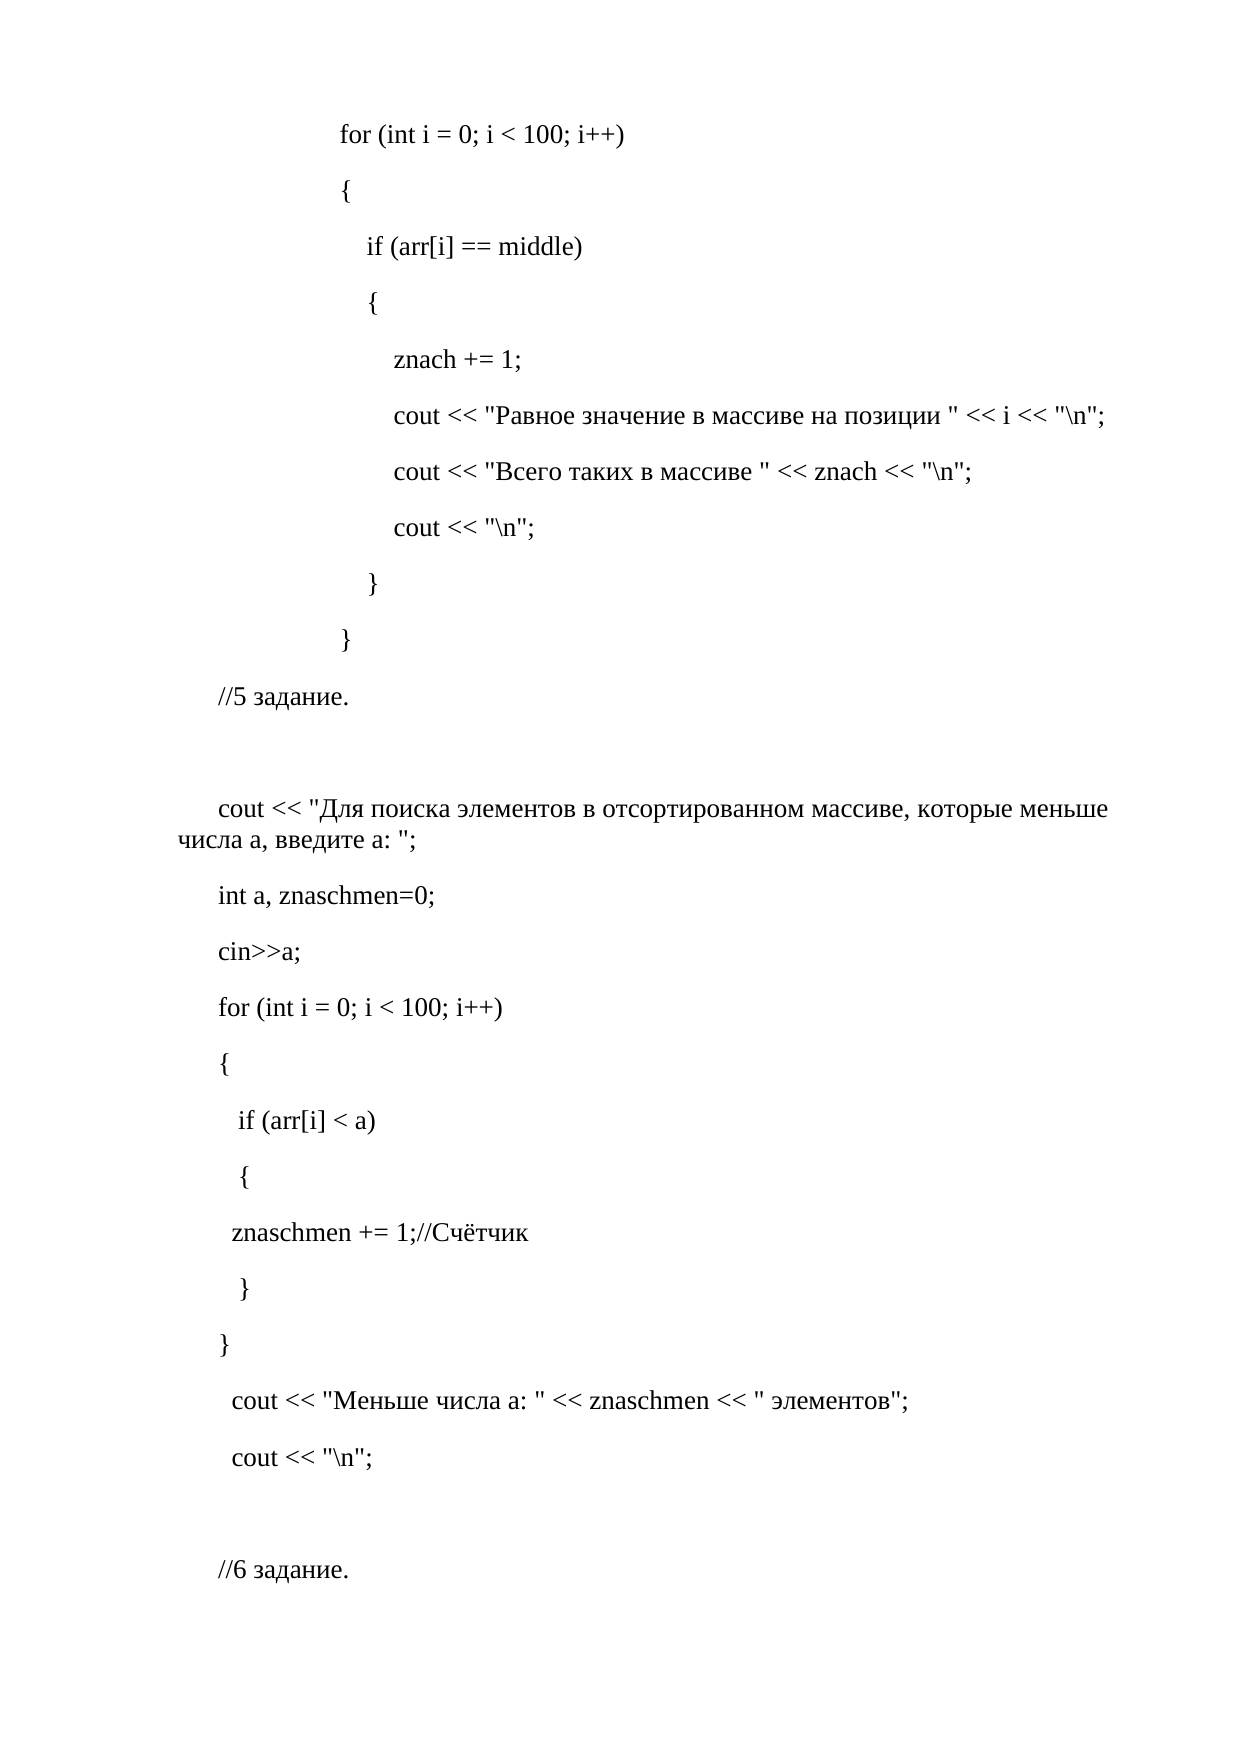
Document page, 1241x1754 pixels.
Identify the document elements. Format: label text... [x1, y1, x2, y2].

text } [177, 567, 1152, 598]
text if (arr[i] < a) [177, 1104, 1152, 1135]
text { [177, 1160, 1152, 1191]
text if (arr[i] == middle) [177, 230, 1152, 262]
text for (int i = 0; i < 100; i++) [177, 118, 1152, 149]
text cout << "\n"; [177, 511, 1152, 542]
text } [177, 1328, 1152, 1359]
text //5 задание. [177, 679, 1152, 711]
text cout << "Меньше числа a: " << znaschmen << " элементов"; [177, 1384, 1152, 1416]
text //6 задание. [177, 1553, 1152, 1584]
text } [177, 623, 1152, 654]
text cin>>a; [177, 935, 1152, 966]
text int a, znaschmen=0; [177, 879, 1152, 910]
text cout << "Для поиска элементов в отсортированном массиве, которые меньше числа a, введите a: "; [177, 792, 1152, 854]
text { [177, 287, 1152, 318]
text cout << "Всего таких в массиве " << znach << "\n"; [177, 455, 1152, 486]
text cout << "Равное значение в массиве на позиции " << i << "\n"; [177, 399, 1152, 430]
text { [177, 174, 1152, 205]
text znach += 1; [177, 343, 1152, 374]
text { [177, 1048, 1152, 1079]
text } [177, 1272, 1152, 1303]
text for (int i = 0; i < 100; i++) [177, 991, 1152, 1023]
text cout << "\n"; [177, 1441, 1152, 1472]
text znaschmen += 1;//Счётчик [177, 1216, 1152, 1247]
